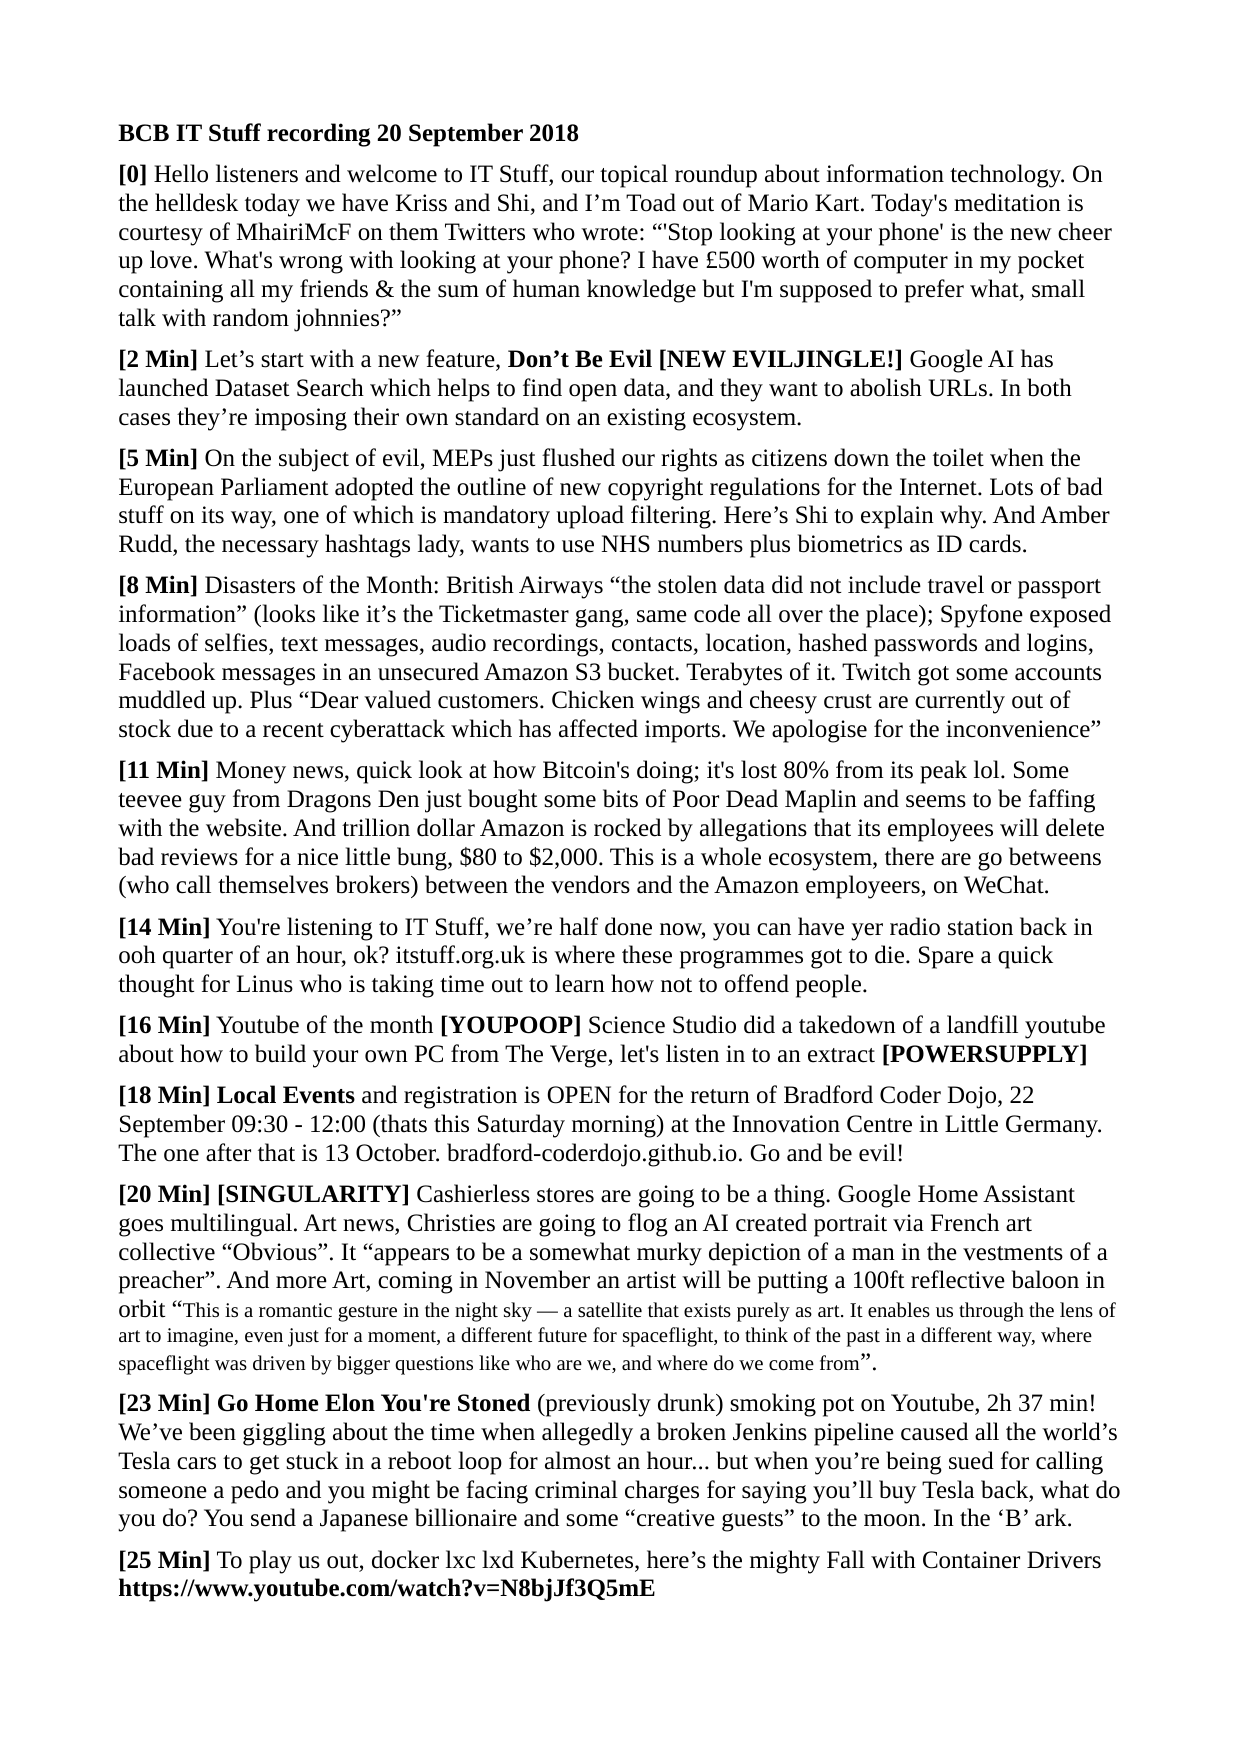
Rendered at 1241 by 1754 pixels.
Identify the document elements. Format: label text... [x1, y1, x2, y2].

text [23 Min] Go Home Elon You're Stoned (previously drunk) smoking pot on Youtube, 2h 37 min! We’ve been giggling about the time when allegedly a broken Jenkins pipeline caused all the world’s Tesla cars to get stuck in a reboot loop for almost an hour... but when you’re being sued for calling someone a pedo and you might be facing criminal charges for saying you’ll buy Tesla back, what do you do? You send a Japanese billionaire and some “creative guests” to the moon. In the ‘B’ ark. [118, 1388, 1122, 1532]
text BCB IT Stuff recording 20 September 2018 [118, 118, 1122, 147]
text [0] Hello listeners and welcome to IT Stuff, our topical roundup about information technology. On the helldesk today we have Kriss and Shi, and I’m Toad out of Mario Kart. Today's meditation is courtesy of MhairiMcF on them Twitters who wrote: “'Stop looking at your phone' is the new cheer up love. What's wrong with looking at your phone? I have £500 worth of computer in my pocket containing all my friends & the sum of human knowledge but I'm supposed to prefer what, small talk with random johnnies?” [118, 159, 1122, 332]
text [11 Min] Money news, quick look at how Bitcoin's doing; it's lost 80% from its peak lol. Some teevee guy from Dragons Den just bought some bits of Poor Dead Maplin and seems to be faffing with the website. And trillion dollar Amazon is rocked by allegations that its employees will delete bad reviews for a nice little bung, $80 to $2,000. This is a whole ecosystem, there are go betweens (who call themselves brokers) between the vendors and the Amazon employeers, on WeChat. [118, 756, 1122, 899]
text [14 Min] You're listening to IT Stuff, we’re half done now, you can have yer radio station back in ooh quarter of an hour, ok? itstuff.org.uk is where these programmes got to die. Spare a quick thought for Linus who is taking time out to learn how not to offend people. [118, 912, 1122, 998]
text [20 Min] [SINGULARITY] Cashierless stores are going to be a thing. Google Home Assistant goes multilingual. Art news, Christies are going to flog an AI created portrait via French art collective “Obvious”. It “appears to be a somewhat murky depiction of a man in the vestments of a preacher”. And more Art, coming in November an artist will be putting a 100ft reflective baloon in orbit “This is a romantic gesture in the night sky — a satellite that exists purely as art. It enables us through the lens of art to imagine, even just for a moment, a different future for spaceflight, to think of the past in a different way, where spaceflight was driven by bigger questions like who are we, and where do we come from”. [118, 1179, 1122, 1376]
text [5 Min] On the subject of evil, MEPs just flushed our rights as citizens down the toilet when the European Parliament adopted the outline of new copyright regulations for the Internet. Lots of bad stuff on its way, one of which is mandatory upload filtering. Here’s Shi to explain why. And Amber Rudd, the necessary hashtags lady, wants to use NHS numbers plus biometrics as ID cards. [118, 443, 1122, 558]
text [16 Min] Youtube of the month [YOUPOOP] Science Studio did a takedown of a landfill youtube about how to build your own PC from The Verge, let's listen in to an extract [POWERSUPPLY] [118, 1011, 1122, 1068]
text [18 Min] Local Events and registration is OPEN for the return of Bradford Coder Dojo, 22 September 09:30 - 12:00 (thats this Saturday morning) at the Innovation Centre in Little Germany. The one after that is 13 October. bradford-coderdojo.github.io. Go and be evil! [118, 1081, 1122, 1167]
text [2 Min] Let’s start with a new feature, Don’t Be Evil [NEW EVILJINGLE!] Google AI has launched Dataset Search which helps to find open data, and they want to abolish URLs. In both cases they’re imposing their own standard on an existing ecosystem. [118, 344, 1122, 431]
text [25 Min] To play us out, docker lxc lxd Kubernetes, here’s the mighty Fall with Container Drivers https://www.youtube.com/watch?v=N8bjJf3Q5mE [118, 1545, 1122, 1602]
text [8 Min] Disasters of the Month: British Airways “the stolen data did not include travel or passport information” (looks like it’s the Ticketmaster gang, same code all over the place); Spyfone exposed loads of selfies, text messages, audio recordings, contacts, location, hashed passwords and logins, Facebook messages in an unsecured Amazon S3 bucket. Terabytes of it. Twitch got some accounts muddled up. Plus “Dear valued customers. Chicken wings and cheesy crust are currently out of stock due to a recent cyberattack which has affected imports. We apologise for the inconvenience” [118, 571, 1122, 743]
